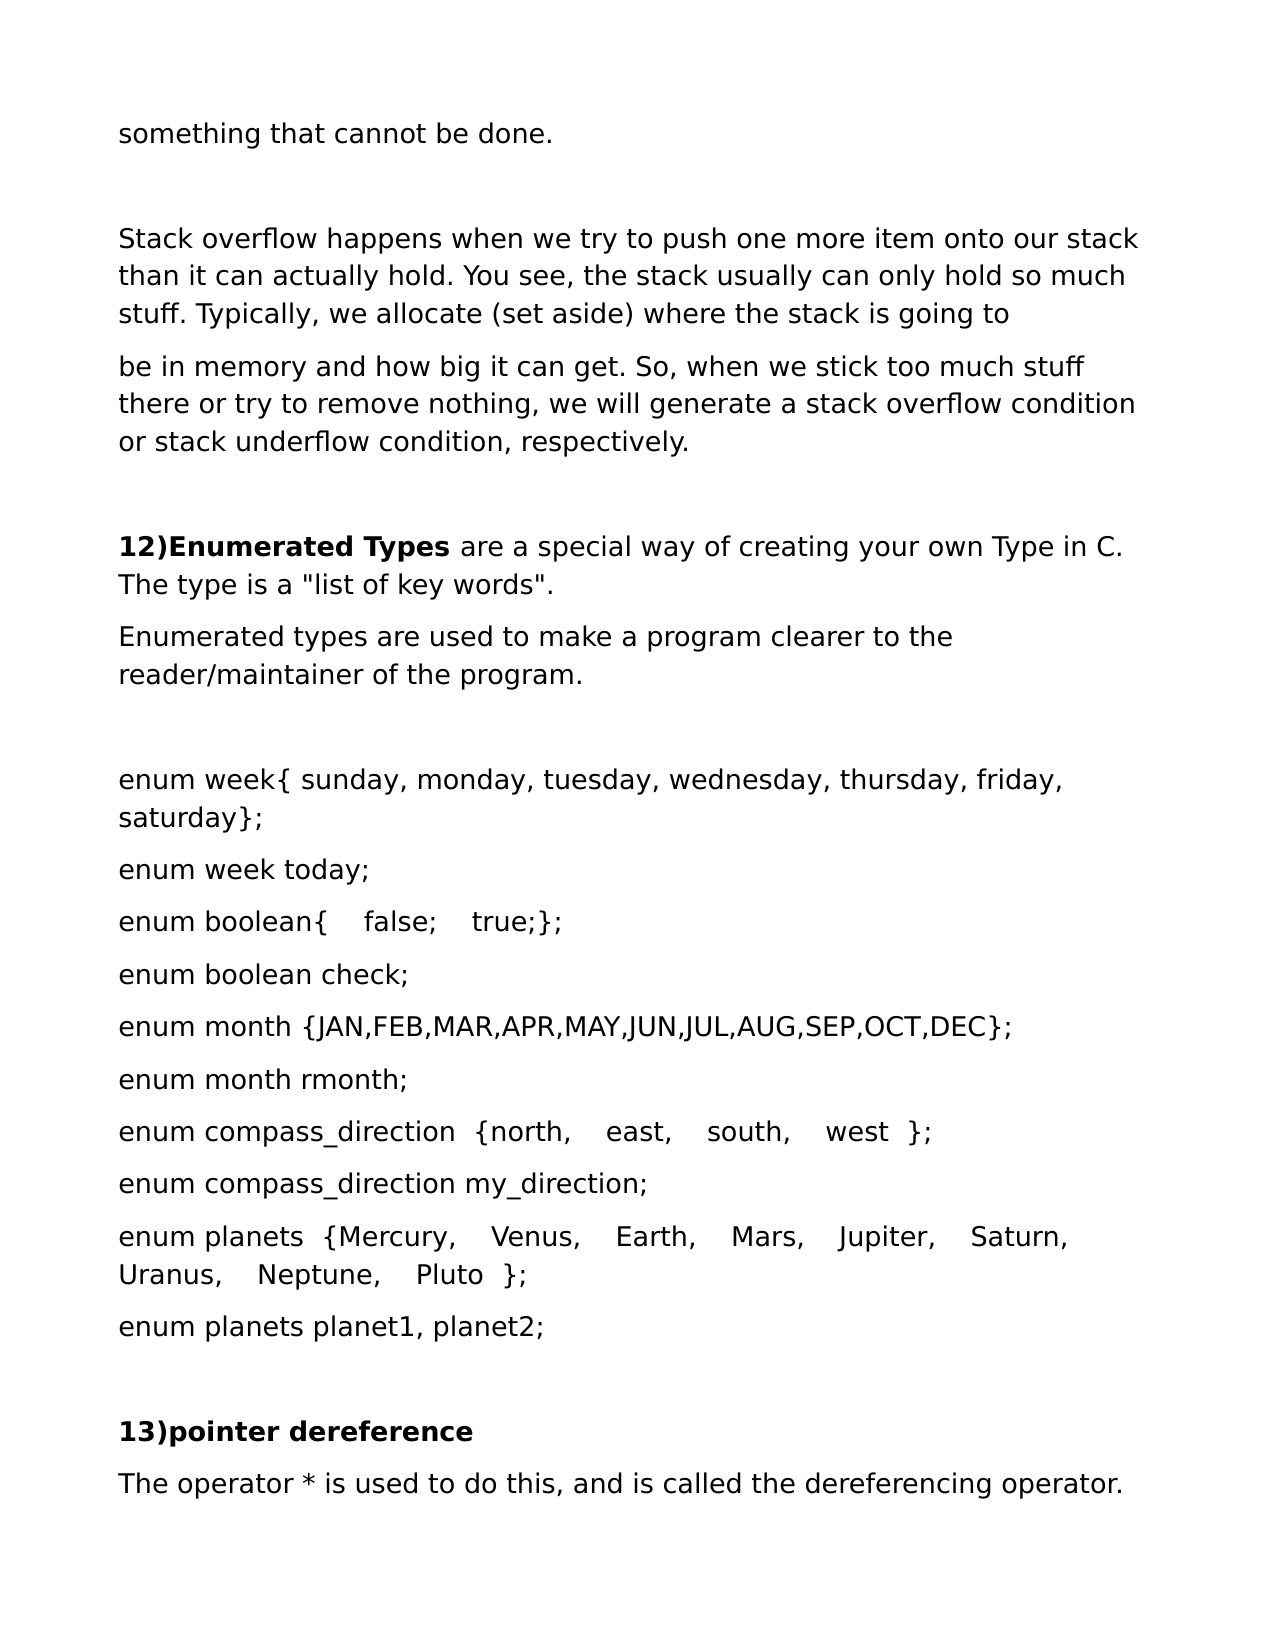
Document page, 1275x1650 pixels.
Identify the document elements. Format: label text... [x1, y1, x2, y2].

text enum week{ sunday, monday, tuesday, wednesday, thursday, friday, saturday}; [118, 764, 1157, 833]
text enum week today; [118, 854, 1157, 886]
text enum month {JAN,FEB,MAR,APR,MAY,JUN,JUL,AUG,SEP,OCT,DEC}; [118, 1012, 1157, 1043]
text be in memory and how big it can get. So, when we stick too much stuff there or try to remove nothing, we will generate a stack overflow condition or stack underflow condition, respectively. [118, 351, 1157, 458]
text 12)Enumerated Types are a special way of creating your own Type in C. The type is a "list of key words". [118, 531, 1157, 601]
text enum compass_direction {north, east, south, west }; [118, 1116, 1157, 1148]
text enum month rmonth; [118, 1064, 1157, 1096]
text Stack overflow happens when we try to push one more item onto our stack than it can actually hold. You see, the stack usually can only hold so much stuff. Typically, we allocate (set aside) where the stack is going to [118, 223, 1157, 330]
text something that cannot be done. [118, 118, 1157, 150]
text enum compass_direction my_direction; [118, 1169, 1157, 1200]
text enum boolean check; [118, 959, 1157, 991]
text Enumerated types are used to make a program clearer to the reader/maintainer of the program. [118, 622, 1157, 691]
text The operator * is used to do this, and is called the dereferencing operator. [118, 1468, 1157, 1500]
text enum boolean{ false; true;}; [118, 907, 1157, 938]
text 13)pointer dereference [118, 1416, 1157, 1448]
text enum planets {Mercury, Venus, Earth, Mars, Jupiter, Saturn, Uranus, Neptune, Pluto }; [118, 1221, 1157, 1291]
text enum planets planet1, planet2; [118, 1311, 1157, 1343]
